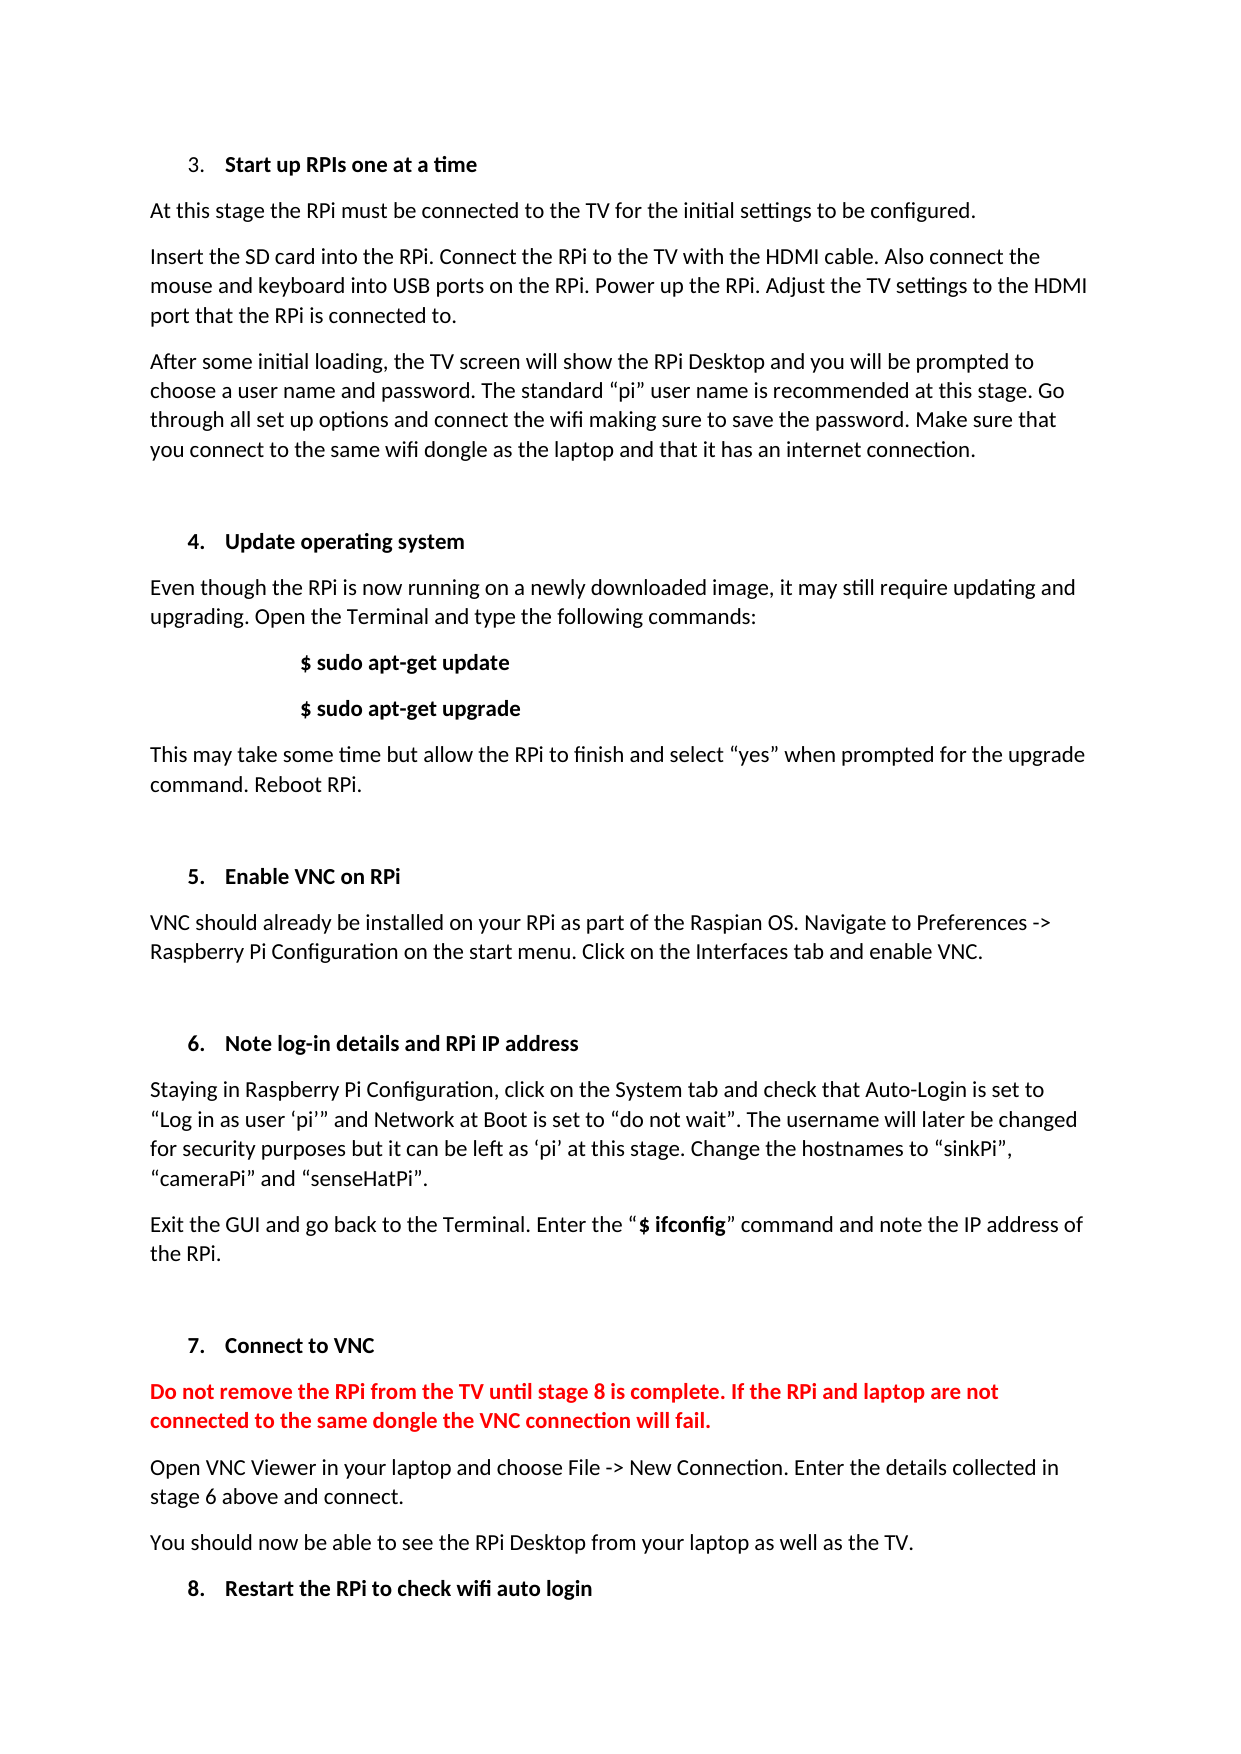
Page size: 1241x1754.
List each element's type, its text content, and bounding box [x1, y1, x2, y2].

text This may take some time but allow the RPi to finish and select “yes” when prompted for the upgrade command. Reboot RPi. [150, 741, 1090, 798]
list Start up RPIs one at a time [187, 150, 1090, 178]
list Update operating system [187, 527, 1090, 555]
list Restart the RPi to check wifi auto login [187, 1574, 1090, 1602]
text You should now be able to see the RPi Desktop from your laptop as well as the TV. [150, 1528, 1090, 1556]
list Note log-in details and RPi IP address [187, 1029, 1090, 1058]
text $ sudo apt-get update [150, 648, 1090, 677]
text $ sudo apt-get upgrade [150, 694, 1090, 723]
text Do not remove the RPi from the TV until stage 8 is complete. If the RPi and laptop are not connected to the same dongle the VNC connection will fail. [150, 1377, 1090, 1435]
text Staying in Raspberry Pi Configuration, click on the System tab and check that Auto-Login is set to “Log in as user ‘pi’” and Network at Boot is set to “do not wait”. The username will later be changed for security purposes but it can be left as ‘pi’ at this stage. Change the hostnames to “sinkPi”, “cameraPi” and “senseHatPi”. [150, 1076, 1090, 1192]
text At this stage the RPi must be connected to the TV for the initial settings to be configured. [150, 196, 1090, 224]
list Connect to VNC [187, 1331, 1090, 1359]
text Exit the GUI and go back to the Terminal. Enter the “$ ifconfig” command and note the IP address of the RPi. [150, 1210, 1090, 1267]
text Insert the SD card into the RPi. Connect the RPi to the TV with the HDMI cable. Also connect the mouse and keyboard into USB ports on the RPi. Power up the RPi. Adjust the TV settings to the HDMI port that the RPi is connected to. [150, 242, 1090, 329]
text VNC should already be installed on your RPi as part of the Raspian OS. Navigate to Preferences -> Raspberry Pi Configuration on the start menu. Click on the Interfaces tab and enable VNC. [150, 908, 1090, 966]
list Enable VNC on RPi [187, 862, 1090, 890]
text Even though the RPi is now running on a newly downloaded image, it may still require updating and upgrading. Open the Terminal and type the following commands: [150, 573, 1090, 631]
text Open VNC Viewer in your laptop and choose File -> New Connection. Enter the details collected in stage 6 above and connect. [150, 1453, 1090, 1510]
text After some initial loading, the TV screen will show the RPi Desktop and you will be prompted to choose a user name and password. The standard “pi” user name is recommended at this stage. Go through all set up options and connect the wifi making sure to save the password. Make sure that you connect to the same wifi dongle as the laptop and that it has an internet connection. [150, 347, 1090, 463]
